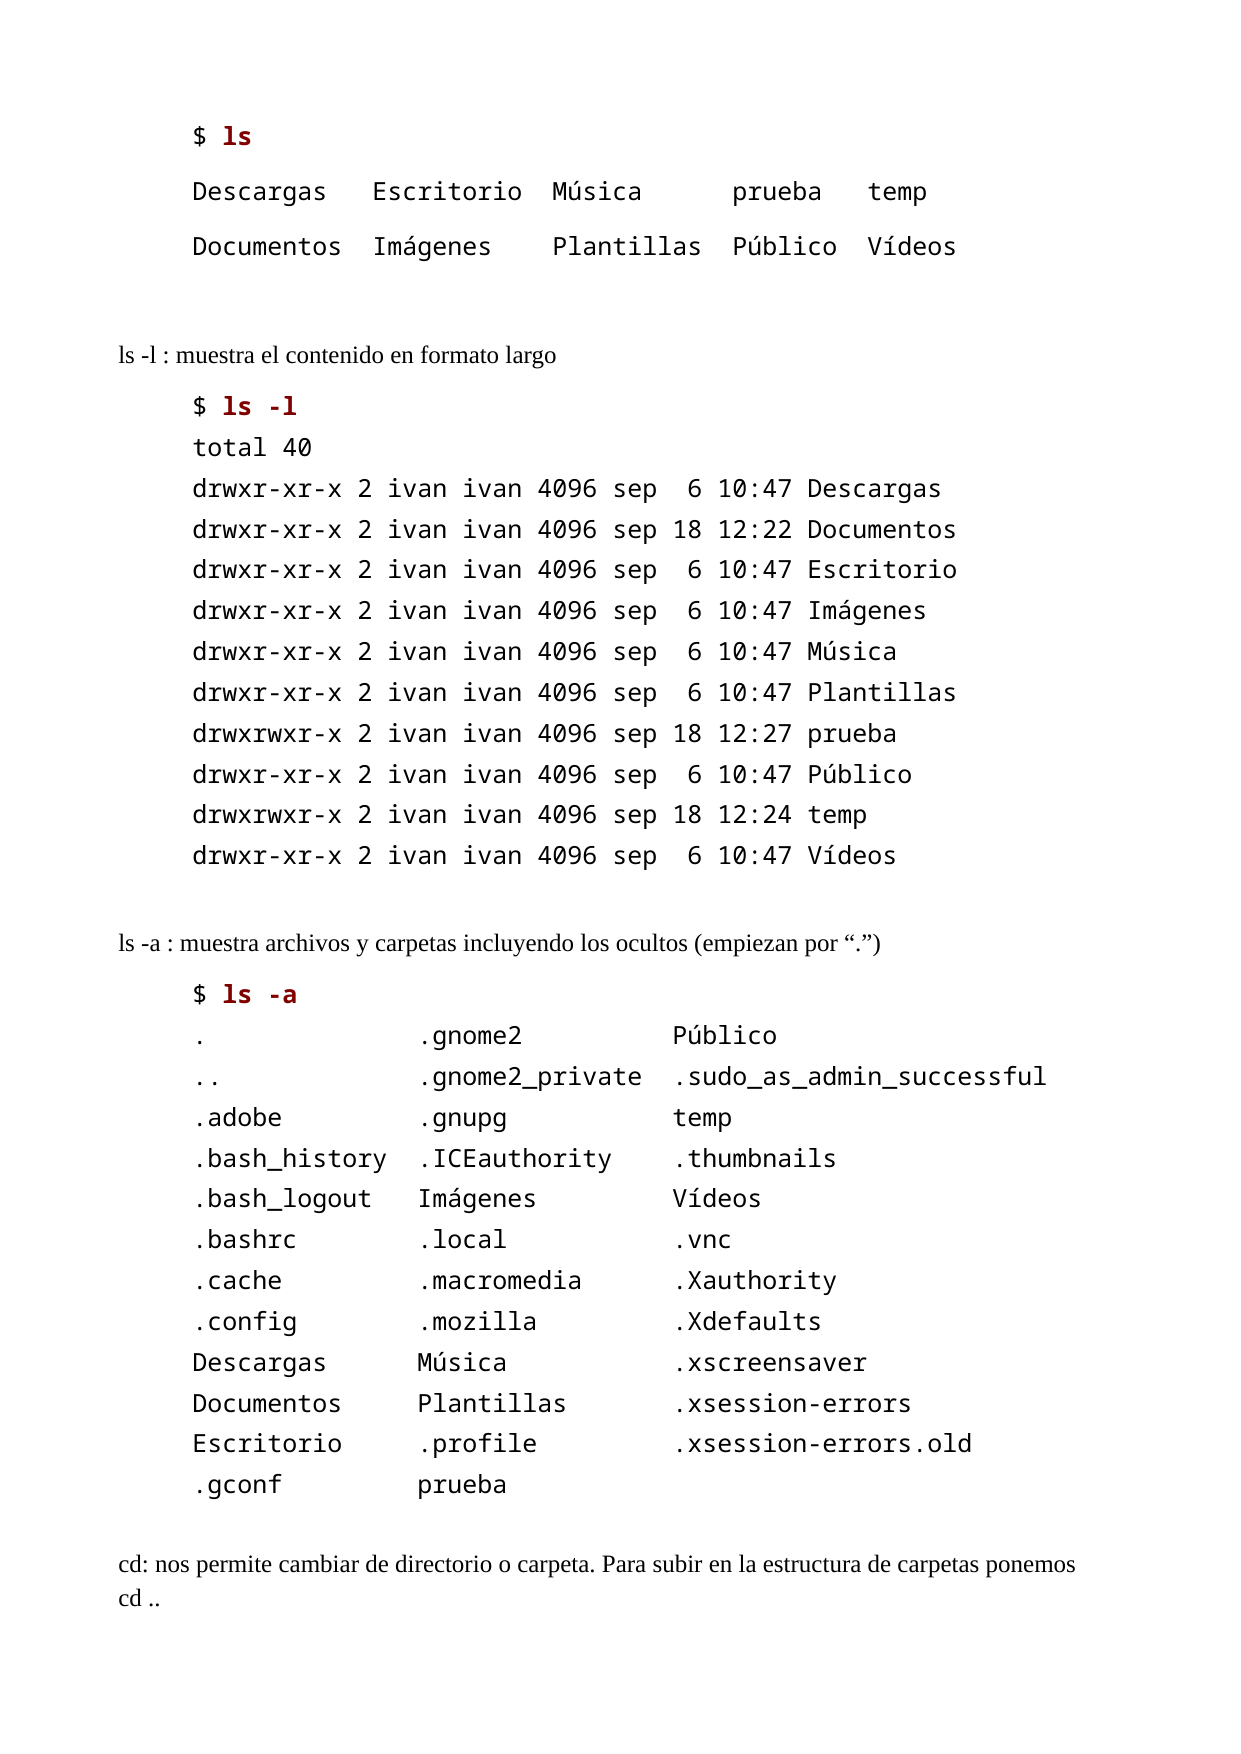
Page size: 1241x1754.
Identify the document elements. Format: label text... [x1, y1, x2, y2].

text drwxr-xr-x 2 ivan ivan 4096 sep 6 10:47 Plantillas [192, 675, 1122, 709]
text drwxr-xr-x 2 ivan ivan 4096 sep 6 10:47 Público [192, 756, 1122, 790]
text .config .mozilla .Xdefaults [192, 1304, 1122, 1338]
text Documentos Imágenes Plantillas Público Vídeos [192, 229, 1122, 263]
text .bashrc .local .vnc [192, 1222, 1122, 1256]
text . .gnome2 Público [192, 1018, 1122, 1052]
text $ ls -l [192, 389, 1122, 423]
text drwxrwxr-x 2 ivan ivan 4096 sep 18 12:24 temp [192, 797, 1122, 831]
text drwxr-xr-x 2 ivan ivan 4096 sep 6 10:47 Descargas [192, 471, 1122, 504]
text .bash_history .ICEauthority .thumbnails [192, 1140, 1122, 1174]
text drwxr-xr-x 2 ivan ivan 4096 sep 6 10:47 Vídeos [192, 838, 1122, 872]
text ls -l : muestra el contenido en formato largo [118, 340, 1122, 368]
text drwxr-xr-x 2 ivan ivan 4096 sep 6 10:47 Imágenes [192, 593, 1122, 627]
text Descargas Escritorio Música prueba temp [192, 173, 1122, 208]
text Documentos Plantillas .xsession-errors [192, 1385, 1122, 1419]
text .adobe .gnupg temp [192, 1099, 1122, 1133]
text ls -a : muestra archivos y carpetas incluyendo los ocultos (empiezan por “.”) [118, 928, 1122, 957]
text Descargas Música .xscreensaver [192, 1344, 1122, 1378]
text $ ls -a [192, 977, 1122, 1011]
text drwxrwxr-x 2 ivan ivan 4096 sep 18 12:27 prueba [192, 716, 1122, 749]
text drwxr-xr-x 2 ivan ivan 4096 sep 18 12:22 Documentos [192, 511, 1122, 545]
text Escritorio .profile .xsession-errors.old [192, 1426, 1122, 1460]
text .gconf prueba [192, 1467, 1122, 1501]
text .bash_logout Imágenes Vídeos [192, 1181, 1122, 1215]
text $ ls [192, 118, 1122, 152]
text cd: nos permite cambiar de directorio o carpeta. Para subir en la estructura de carpetas ponemos cd .. [118, 1549, 1122, 1612]
text .. .gnome2_private .sudo_as_admin_successful [192, 1059, 1122, 1093]
text drwxr-xr-x 2 ivan ivan 4096 sep 6 10:47 Música [192, 634, 1122, 668]
text total 40 [192, 430, 1122, 464]
text drwxr-xr-x 2 ivan ivan 4096 sep 6 10:47 Escritorio [192, 552, 1122, 586]
text .cache .macromedia .Xauthority [192, 1263, 1122, 1297]
